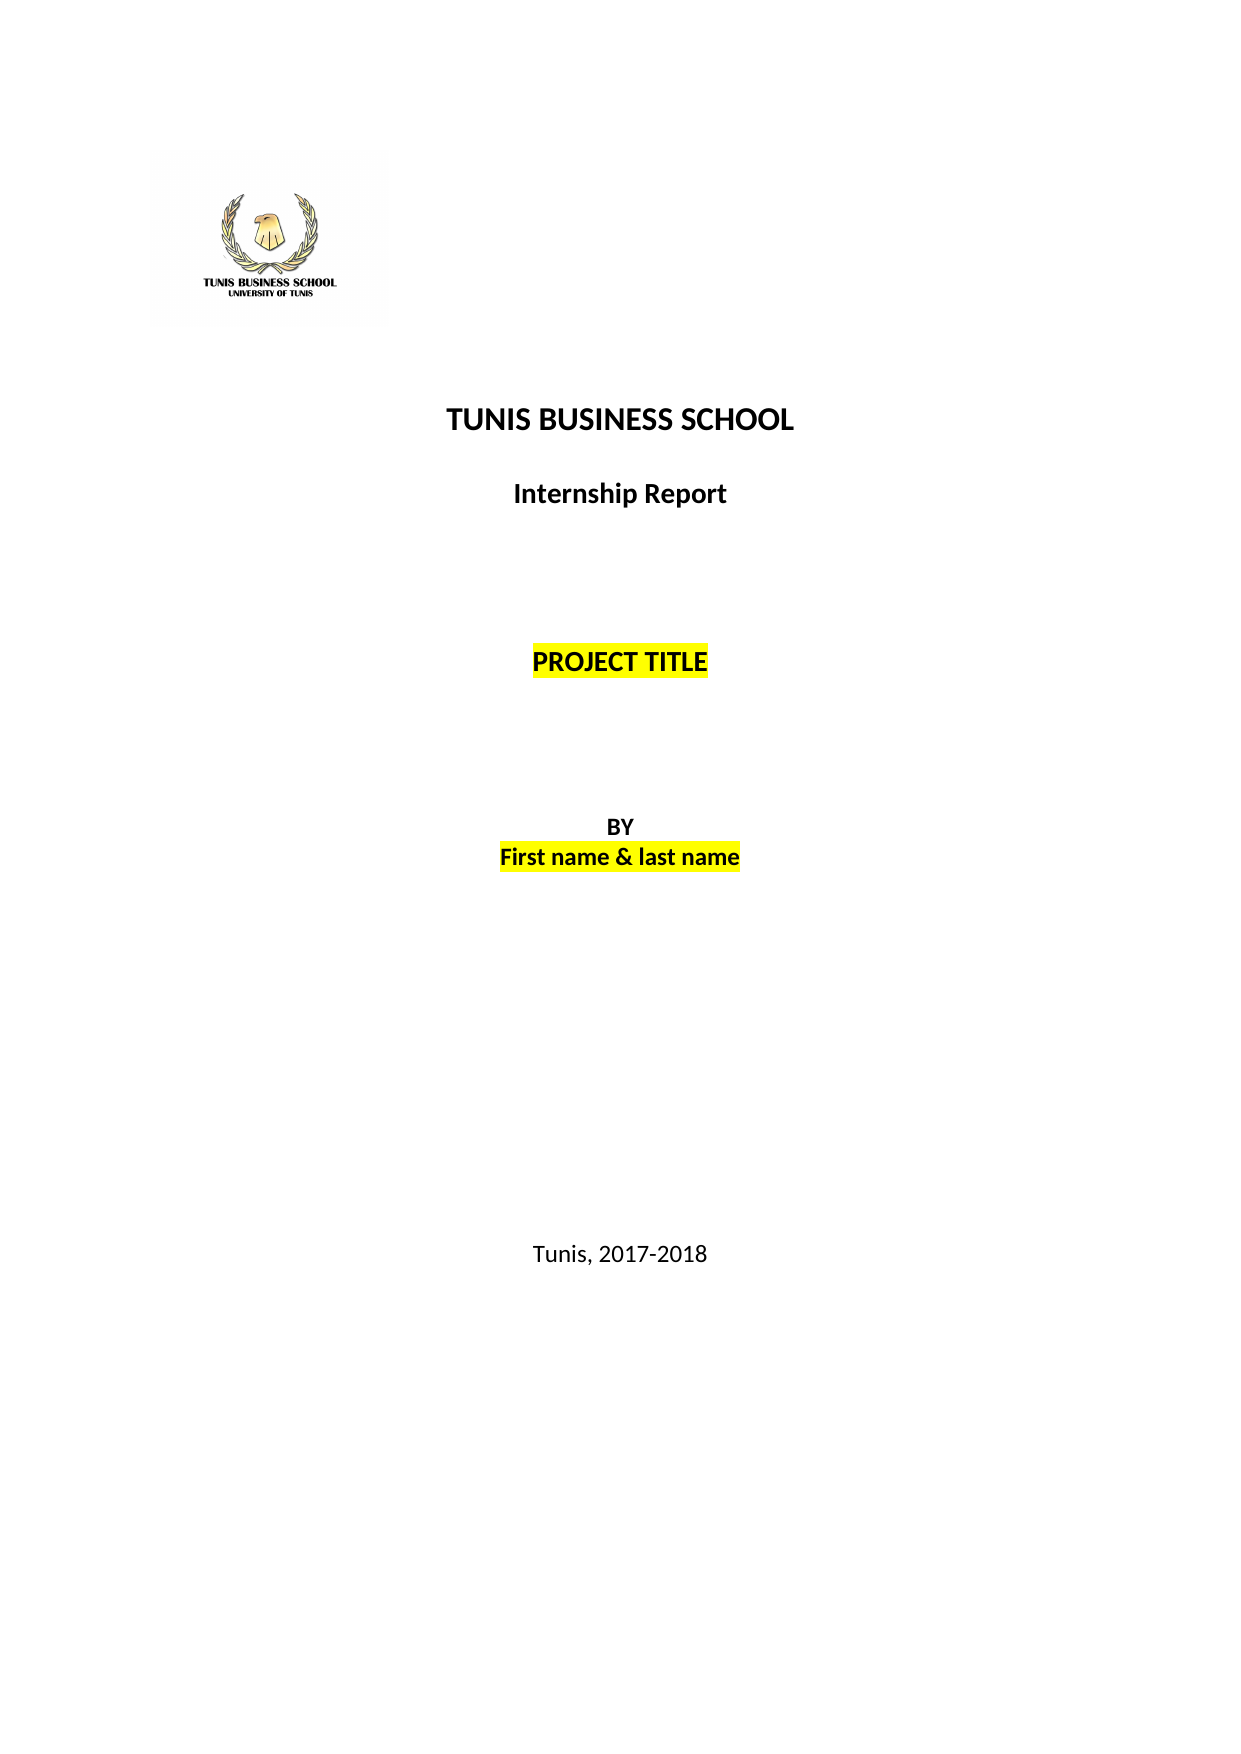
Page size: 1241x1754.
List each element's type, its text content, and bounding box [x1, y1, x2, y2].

text Tunis, 2017-2018 [150, 1238, 1090, 1268]
text Internship Report [150, 475, 1090, 510]
text First name & last name [150, 841, 1090, 872]
picture [150, 150, 389, 327]
text BY [150, 811, 1090, 841]
text TUNIS BUSINESS SCHOOL [150, 398, 1090, 439]
text PROJECT TITLE [150, 643, 1090, 678]
